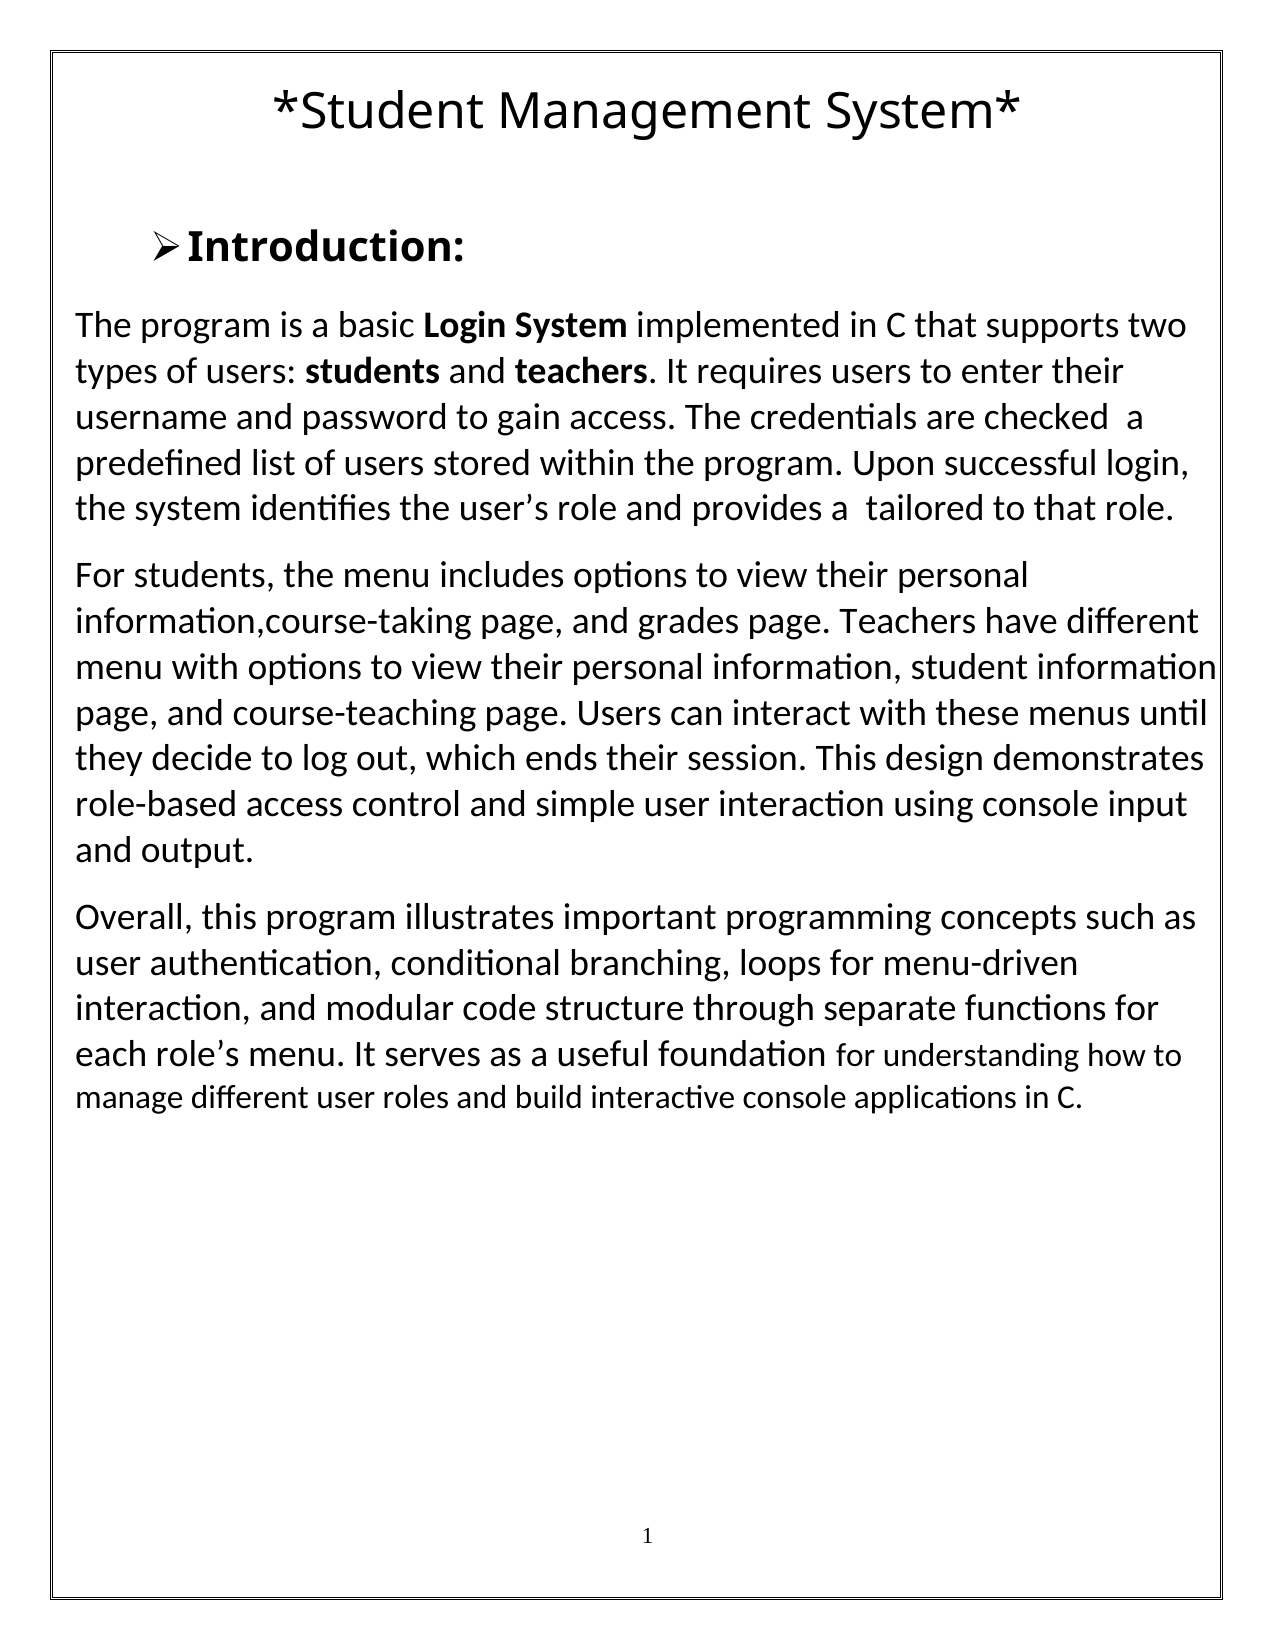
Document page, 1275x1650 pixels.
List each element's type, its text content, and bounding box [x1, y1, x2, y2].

text The program is a basic Login System implemented in C that supports two types of users: students and teachers. It requires users to enter their username and password to gain access. The credentials are checked a predefined list of users stored within the program. Upon successful login, the system identifies the user’s role and provides a tailored to that role. [75, 301, 1220, 530]
text *Student Management System* [75, 75, 1220, 143]
text For students, the menu includes options to view their personal information,course-taking page, and grades page. Teachers have different menu with options to view their personal information, student information page, and course-teaching page. Users can interact with these menus until they decide to log out, which ends their session. This design demonstrates role-based access control and simple user interaction using console input and output. [75, 551, 1220, 872]
subtitle Introduction: [150, 217, 1220, 274]
text Overall, this program illustrates important programming concepts such as user authentication, conditional branching, loops for menu-driven interaction, and modular code structure through separate functions for each role’s menu. It serves as a useful foundation for understanding how to manage different user roles and build interactive console applications in C. [75, 893, 1220, 1117]
